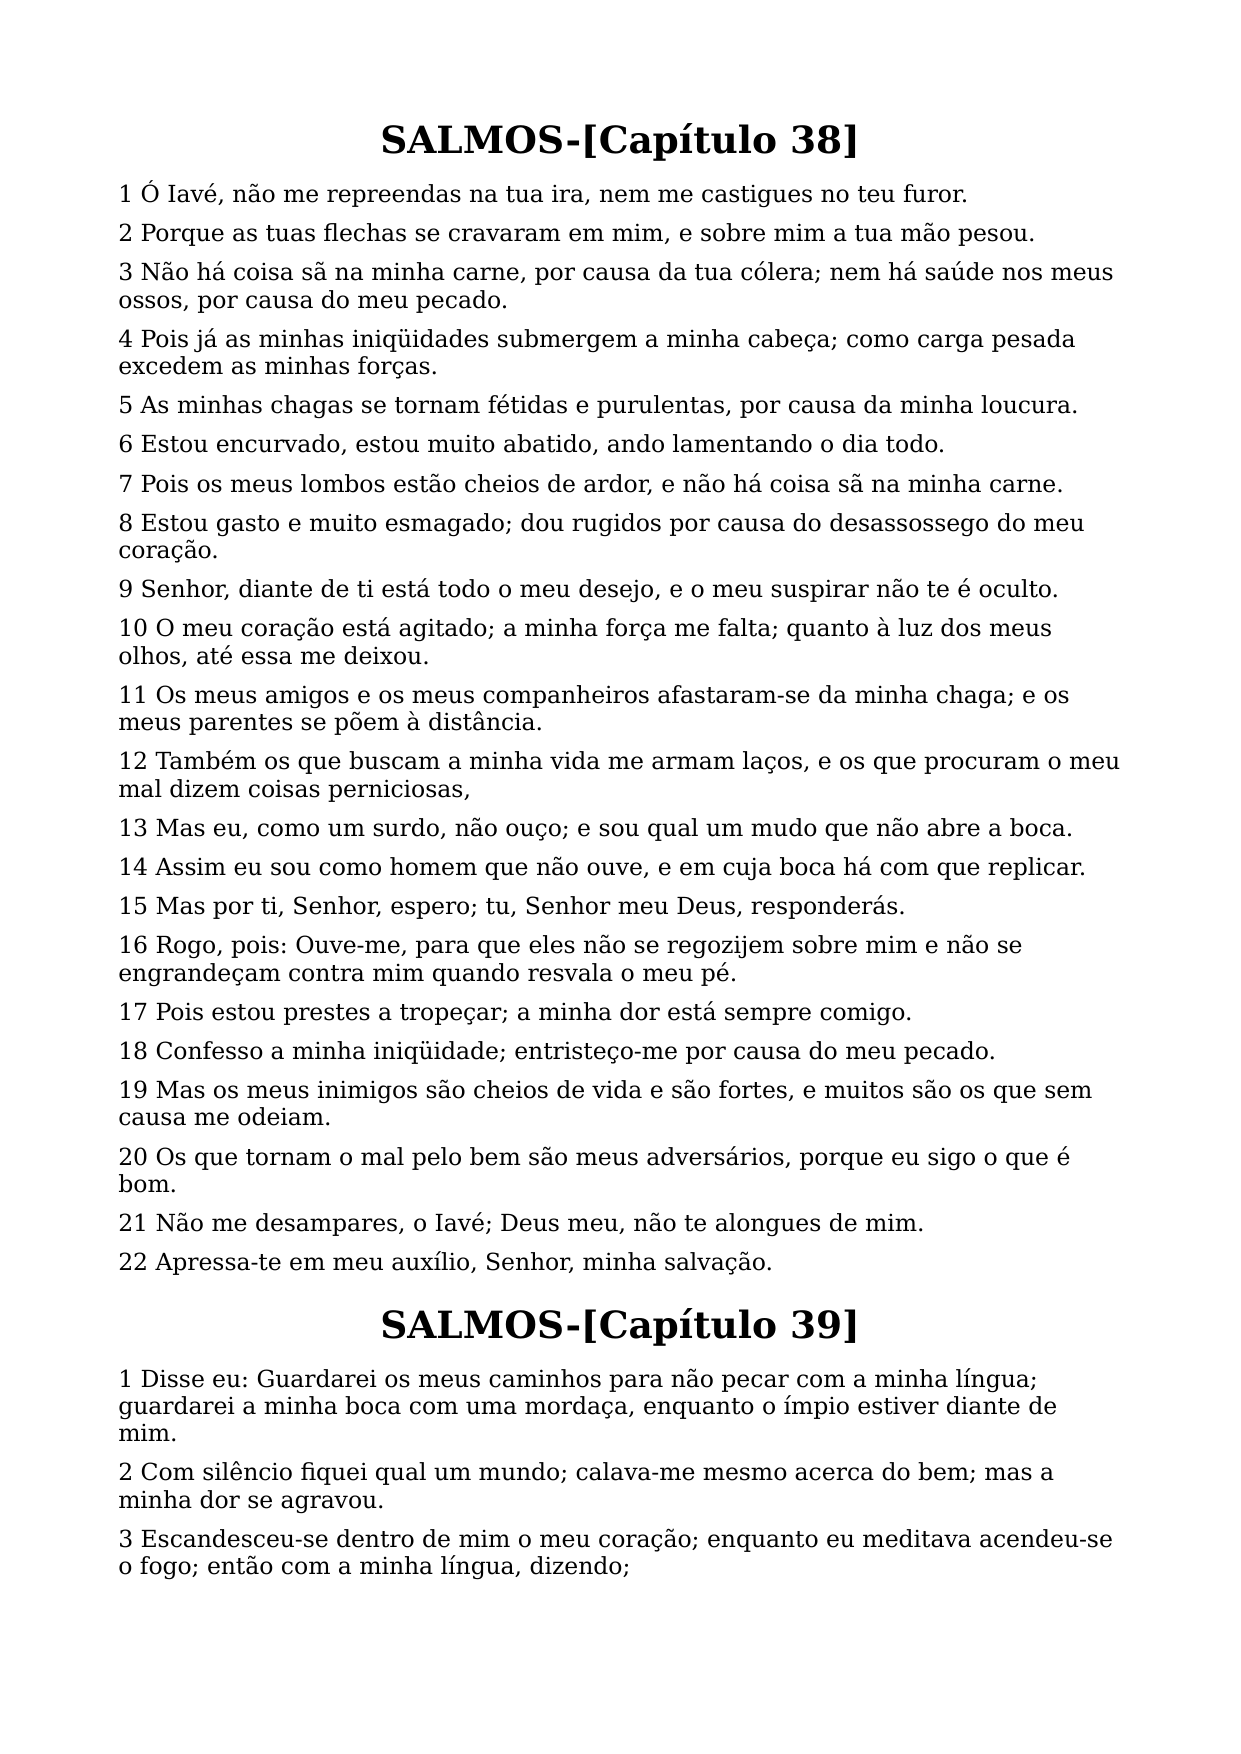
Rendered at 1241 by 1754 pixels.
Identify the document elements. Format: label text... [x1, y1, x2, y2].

text 3 Escandesceu-se dentro de mim o meu coração; enquanto eu meditava acendeu-se o fogo; então com a minha língua, dizendo; [118, 1526, 1122, 1580]
subtitle SALMOS-[Capítulo 38] [118, 118, 1122, 162]
text 2 Porque as tuas flechas se cravaram em mim, e sobre mim a tua mão pesou. [118, 220, 1122, 247]
text 4 Pois já as minhas iniqüidades submergem a minha cabeça; como carga pesada excedem as minhas forças. [118, 325, 1122, 380]
text 2 Com silêncio fiquei qual um mundo; calava-me mesmo acerca do bem; mas a minha dor se agravou. [118, 1459, 1122, 1514]
text 5 As minhas chagas se tornam fétidas e purulentas, por causa da minha loucura. [118, 392, 1122, 419]
text 3 Não há coisa sã na minha carne, por causa da tua cólera; nem há saúde nos meus ossos, por causa do meu pecado. [118, 259, 1122, 313]
text 19 Mas os meus inimigos são cheios de vida e são fortes, e muitos são os que sem causa me odeiam. [118, 1077, 1122, 1131]
text 21 Não me desampares, o Iavé; Deus meu, não te alongues de mim. [118, 1209, 1122, 1237]
text 17 Pois estou prestes a tropeçar; a minha dor está sempre comigo. [118, 998, 1122, 1026]
text 9 Senhor, diante de ti está todo o meu desejo, e o meu suspirar não te é oculto. [118, 576, 1122, 603]
text 15 Mas por ti, Senhor, espero; tu, Senhor meu Deus, responderás. [118, 893, 1122, 920]
text 18 Confesso a minha iniqüidade; entristeço-me por causa do meu pecado. [118, 1037, 1122, 1065]
text 6 Estou encurvado, estou muito abatido, ando lamentando o dia todo. [118, 431, 1122, 458]
subtitle SALMOS-[Capítulo 39] [118, 1303, 1122, 1347]
text 14 Assim eu sou como homem que não ouve, e em cuja boca há com que replicar. [118, 853, 1122, 881]
text 16 Rogo, pois: Ouve-me, para que eles não se regozijem sobre mim e não se engrandeçam contra mim quando resvala o meu pé. [118, 932, 1122, 986]
text 13 Mas eu, como um surdo, não ouço; e sou qual um mudo que não abre a boca. [118, 814, 1122, 842]
text 12 Também os que buscam a minha vida me armam laços, e os que procuram o meu mal dizem coisas perniciosas, [118, 748, 1122, 802]
text 7 Pois os meus lombos estão cheios de ardor, e não há coisa sã na minha carne. [118, 470, 1122, 497]
text 22 Apressa-te em meu auxílio, Senhor, minha salvação. [118, 1249, 1122, 1276]
text 8 Estou gasto e muito esmagado; dou rugidos por causa do desassossego do meu coração. [118, 509, 1122, 564]
text 20 Os que tornam o mal pelo bem são meus adversários, porque eu sigo o que é bom. [118, 1143, 1122, 1198]
text 1 Disse eu: Guardarei os meus caminhos para não pecar com a minha língua; guardarei a minha boca com uma mordaça, enquanto o ímpio estiver diante de mim. [118, 1365, 1122, 1447]
text 11 Os meus amigos e os meus companheiros afastaram-se da minha chaga; e os meus parentes se põem à distância. [118, 681, 1122, 736]
text 1 Ó Iavé, não me repreendas na tua ira, nem me castigues no teu furor. [118, 181, 1122, 208]
text 10 O meu coração está agitado; a minha força me falta; quanto à luz dos meus olhos, até essa me deixou. [118, 615, 1122, 669]
